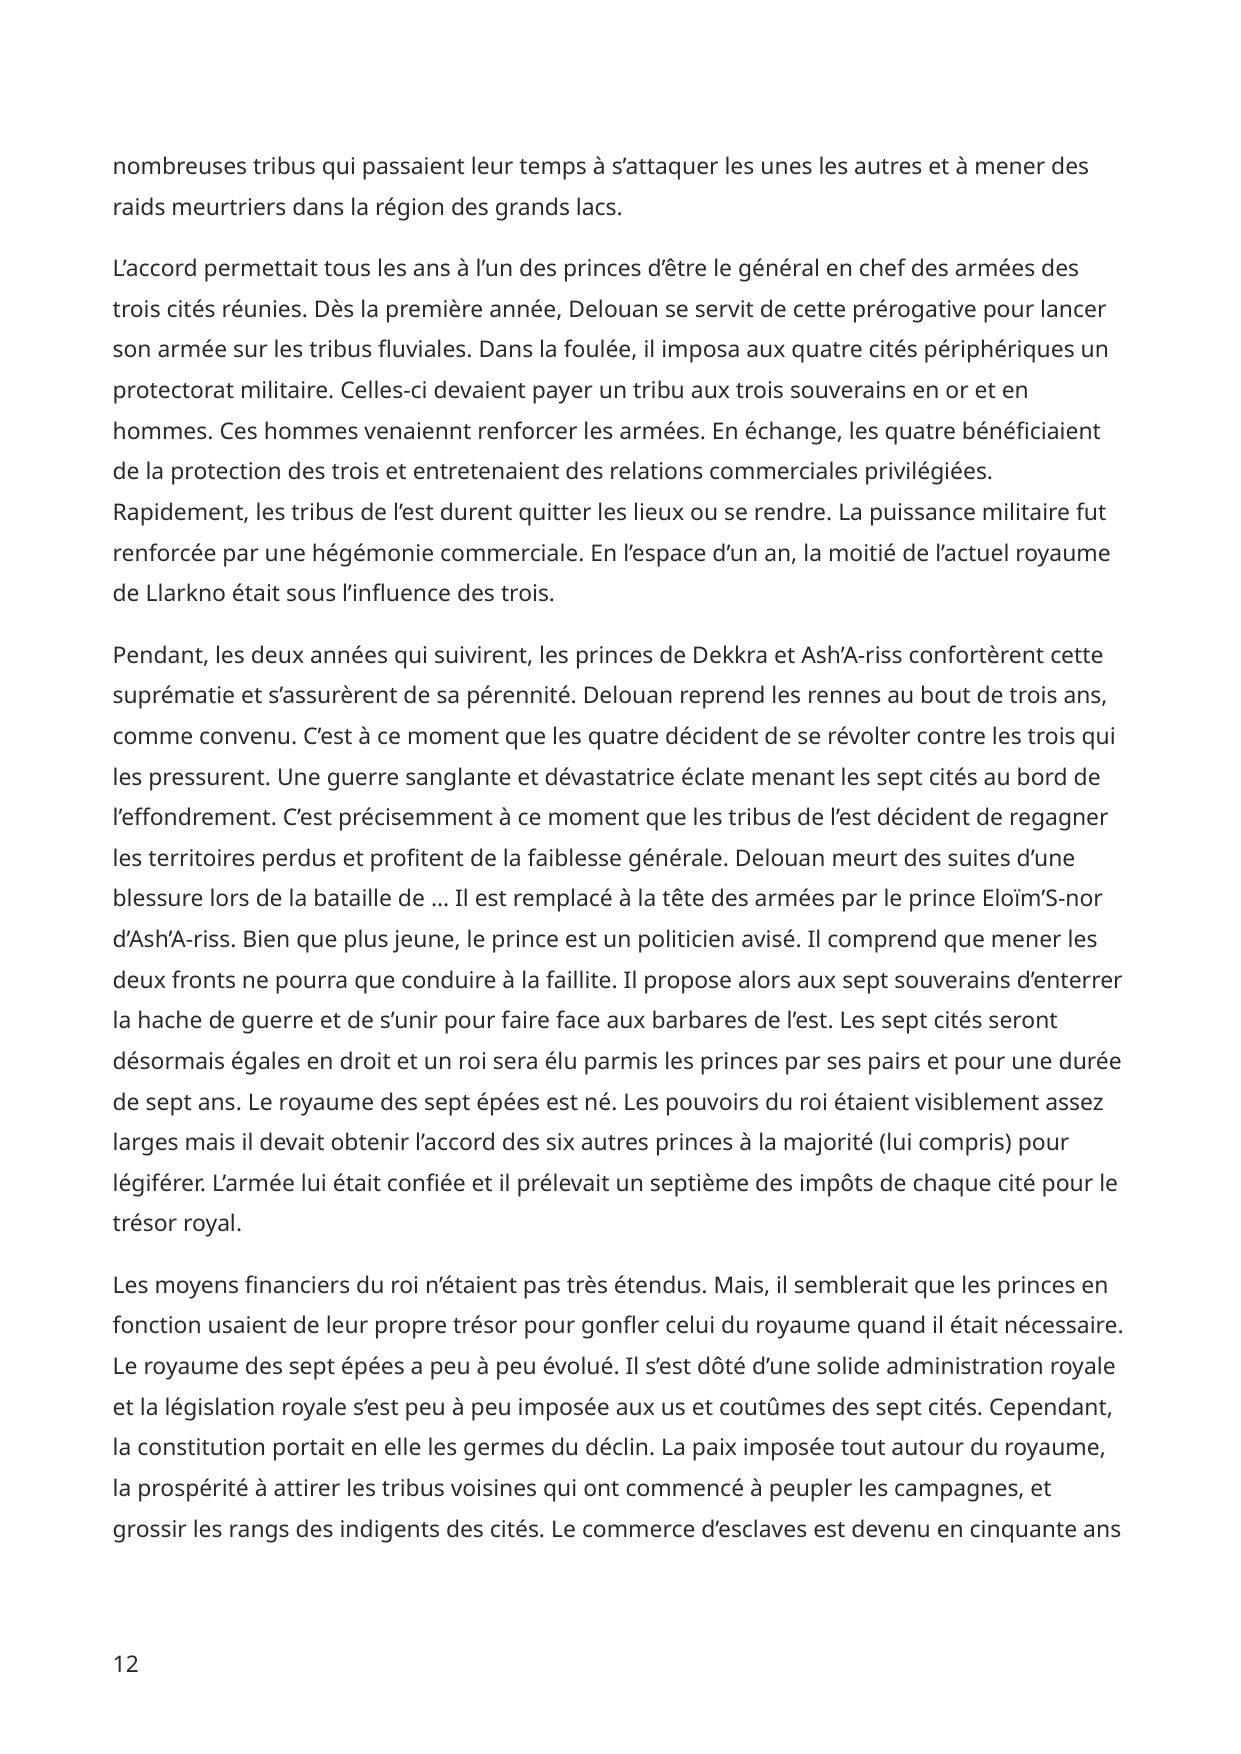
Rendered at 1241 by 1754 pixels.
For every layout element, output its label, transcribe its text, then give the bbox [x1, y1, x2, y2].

text nombreuses tribus qui passaient leur temps à s’attaquer les unes les autres et à mener des raids meurtriers dans la région des grands lacs. [112, 150, 1128, 222]
text Les moyens financiers du roi n’étaient pas très étendus. Mais, il semblerait que les princes en fonction usaient de leur propre trésor pour gonfler celui du royaume quand il était nécessaire. Le royaume des sept épées a peu à peu évolué. Il s’est dôté d’une solide administration royale et la législation royale s’est peu à peu imposée aux us et coutûmes des sept cités. Cependant, la constitution portait en elle les germes du déclin. La paix imposée tout autour du royaume, la prospérité à attirer les tribus voisines qui ont commencé à peupler les campagnes, et grossir les rangs des indigents des cités. Le commerce d’esclaves est devenu en cinquante ans [112, 1269, 1128, 1544]
text Pendant, les deux années qui suivirent, les princes de Dekkra et Ash’A-riss confortèrent cette suprématie et s’assurèrent de sa pérennité. Delouan reprend les rennes au bout de trois ans, comme convenu. C’est à ce moment que les quatre décident de se révolter contre les trois qui les pressurent. Une guerre sanglante et dévastatrice éclate menant les sept cités au bord de l’effondrement. C’est précisemment à ce moment que les tribus de l’est décident de regagner les territoires perdus et profitent de la faiblesse générale. Delouan meurt des suites d’une blessure lors de la bataille de … Il est remplacé à la tête des armées par le prince Eloïm’S-nor d’Ash’A-riss. Bien que plus jeune, le prince est un politicien avisé. Il comprend que mener les deux fronts ne pourra que conduire à la faillite. Il propose alors aux sept souverains d’enterrer la hache de guerre et de s’unir pour faire face aux barbares de l’est. Les sept cités seront désormais égales en droit et un roi sera élu parmis les princes par ses pairs et pour une durée de sept ans. Le royaume des sept épées est né. Les pouvoirs du roi étaient visiblement assez larges mais il devait obtenir l’accord des six autres princes à la majorité (lui compris) pour légiférer. L’armée lui était confiée et il prélevait un septième des impôts de chaque cité pour le trésor royal. [112, 638, 1128, 1238]
text L’accord permettait tous les ans à l’un des princes d’être le général en chef des armées des trois cités réunies. Dès la première année, Delouan se servit de cette prérogative pour lancer son armée sur les tribus fluviales. Dans la foulée, il imposa aux quatre cités périphériques un protectorat militaire. Celles-ci devaient payer un tribu aux trois souverains en or et en hommes. Ces hommes venaiennt renforcer les armées. En échange, les quatre bénéficiaient de la protection des trois et entretenaient des relations commerciales privilégiées. Rapidement, les tribus de l’est durent quitter les lieux ou se rendre. La puissance militaire fut renforcée par une hégémonie commerciale. En l’espace d’un an, la moitié de l’actuel royaume de Llarkno était sous l’influence des trois. [112, 252, 1128, 608]
